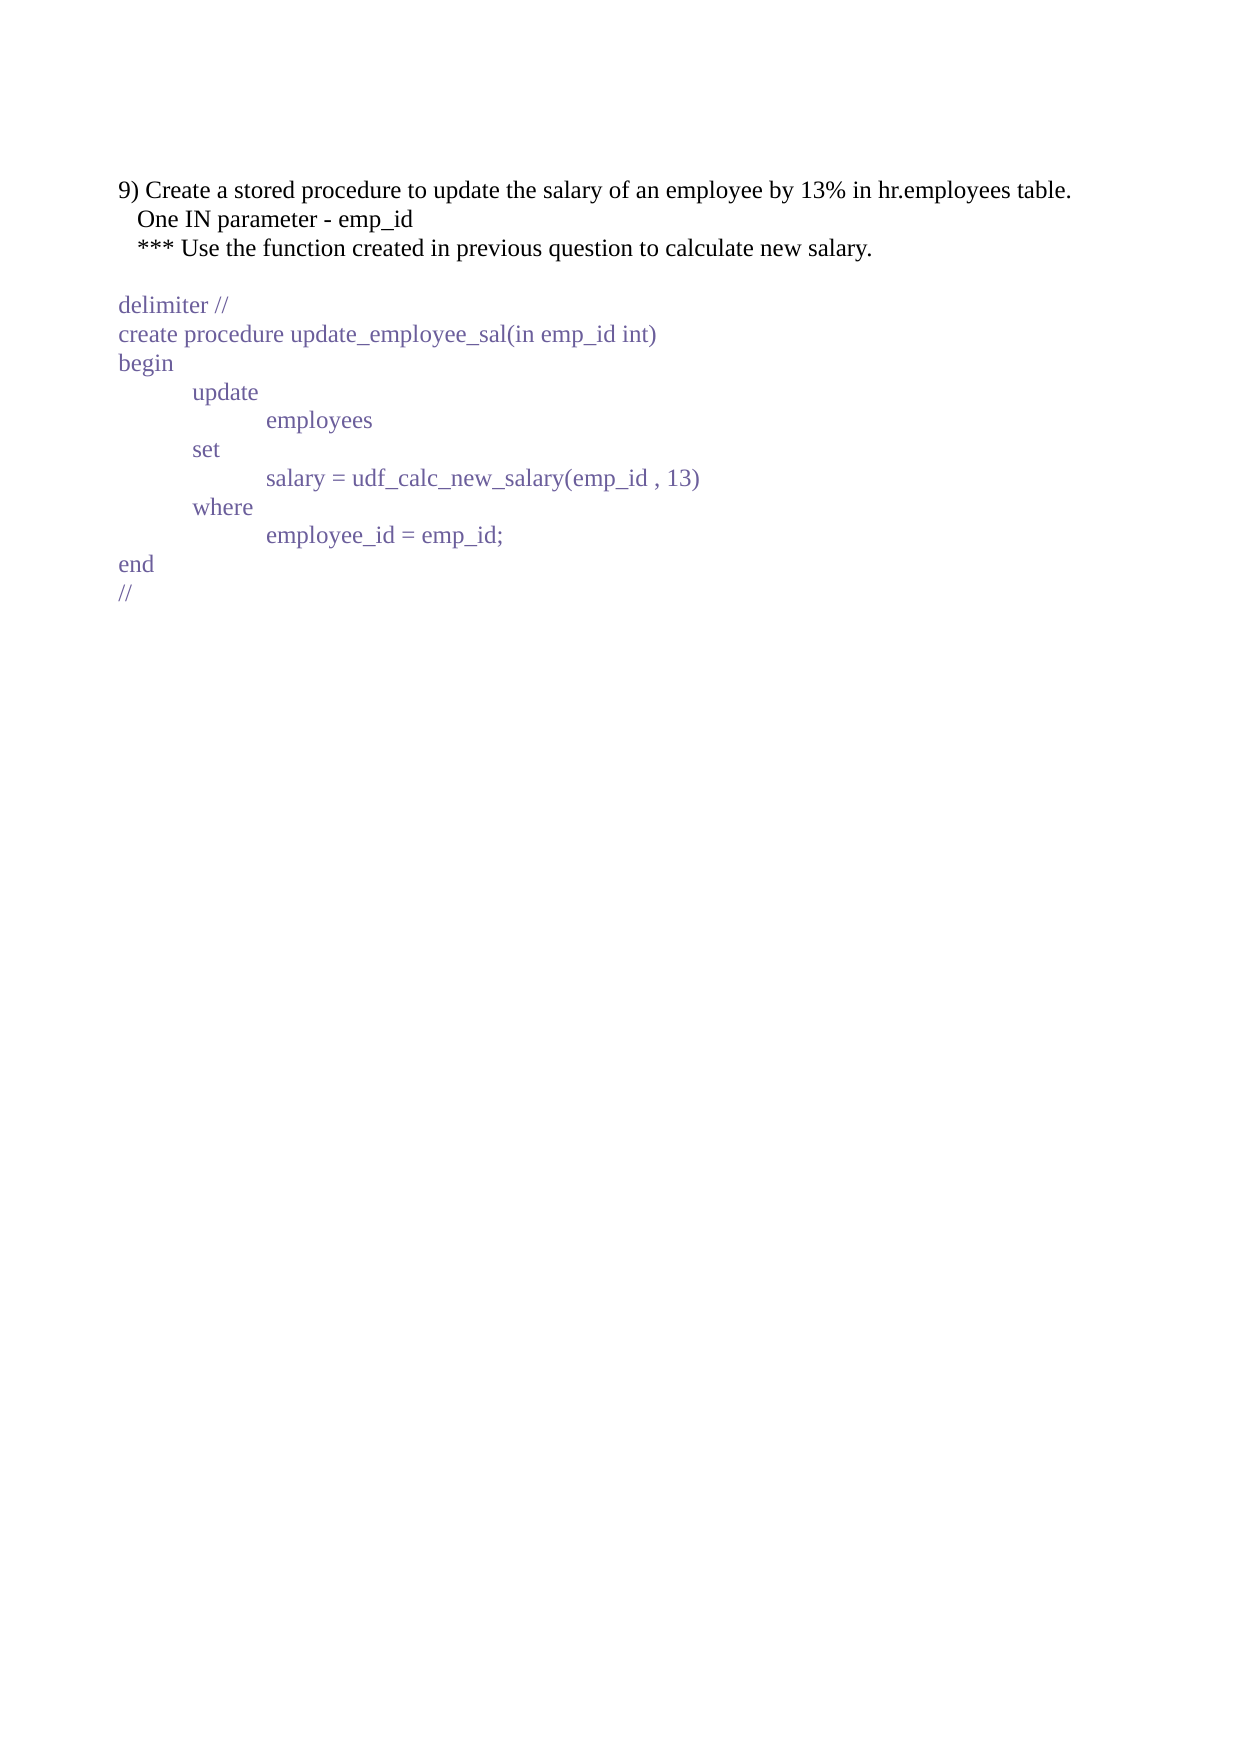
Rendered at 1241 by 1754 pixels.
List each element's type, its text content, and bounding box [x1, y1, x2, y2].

text end [118, 549, 1122, 578]
text employees [118, 406, 1122, 434]
text employee_id = emp_id; [118, 521, 1122, 549]
text 9) Create a stored procedure to update the salary of an employee by 13% in hr.employees table. One IN parameter - emp_id *** Use the function created in previous question to calculate new salary. [118, 176, 1122, 291]
text delimiter // [118, 291, 1122, 319]
text // [118, 578, 1122, 636]
text set [118, 434, 1122, 463]
text salary = udf_calc_new_salary(emp_id , 13) [118, 463, 1122, 492]
text where [118, 492, 1122, 521]
text update [118, 377, 1122, 406]
text begin [118, 348, 1122, 377]
text create procedure update_employee_sal(in emp_id int) [118, 319, 1122, 348]
